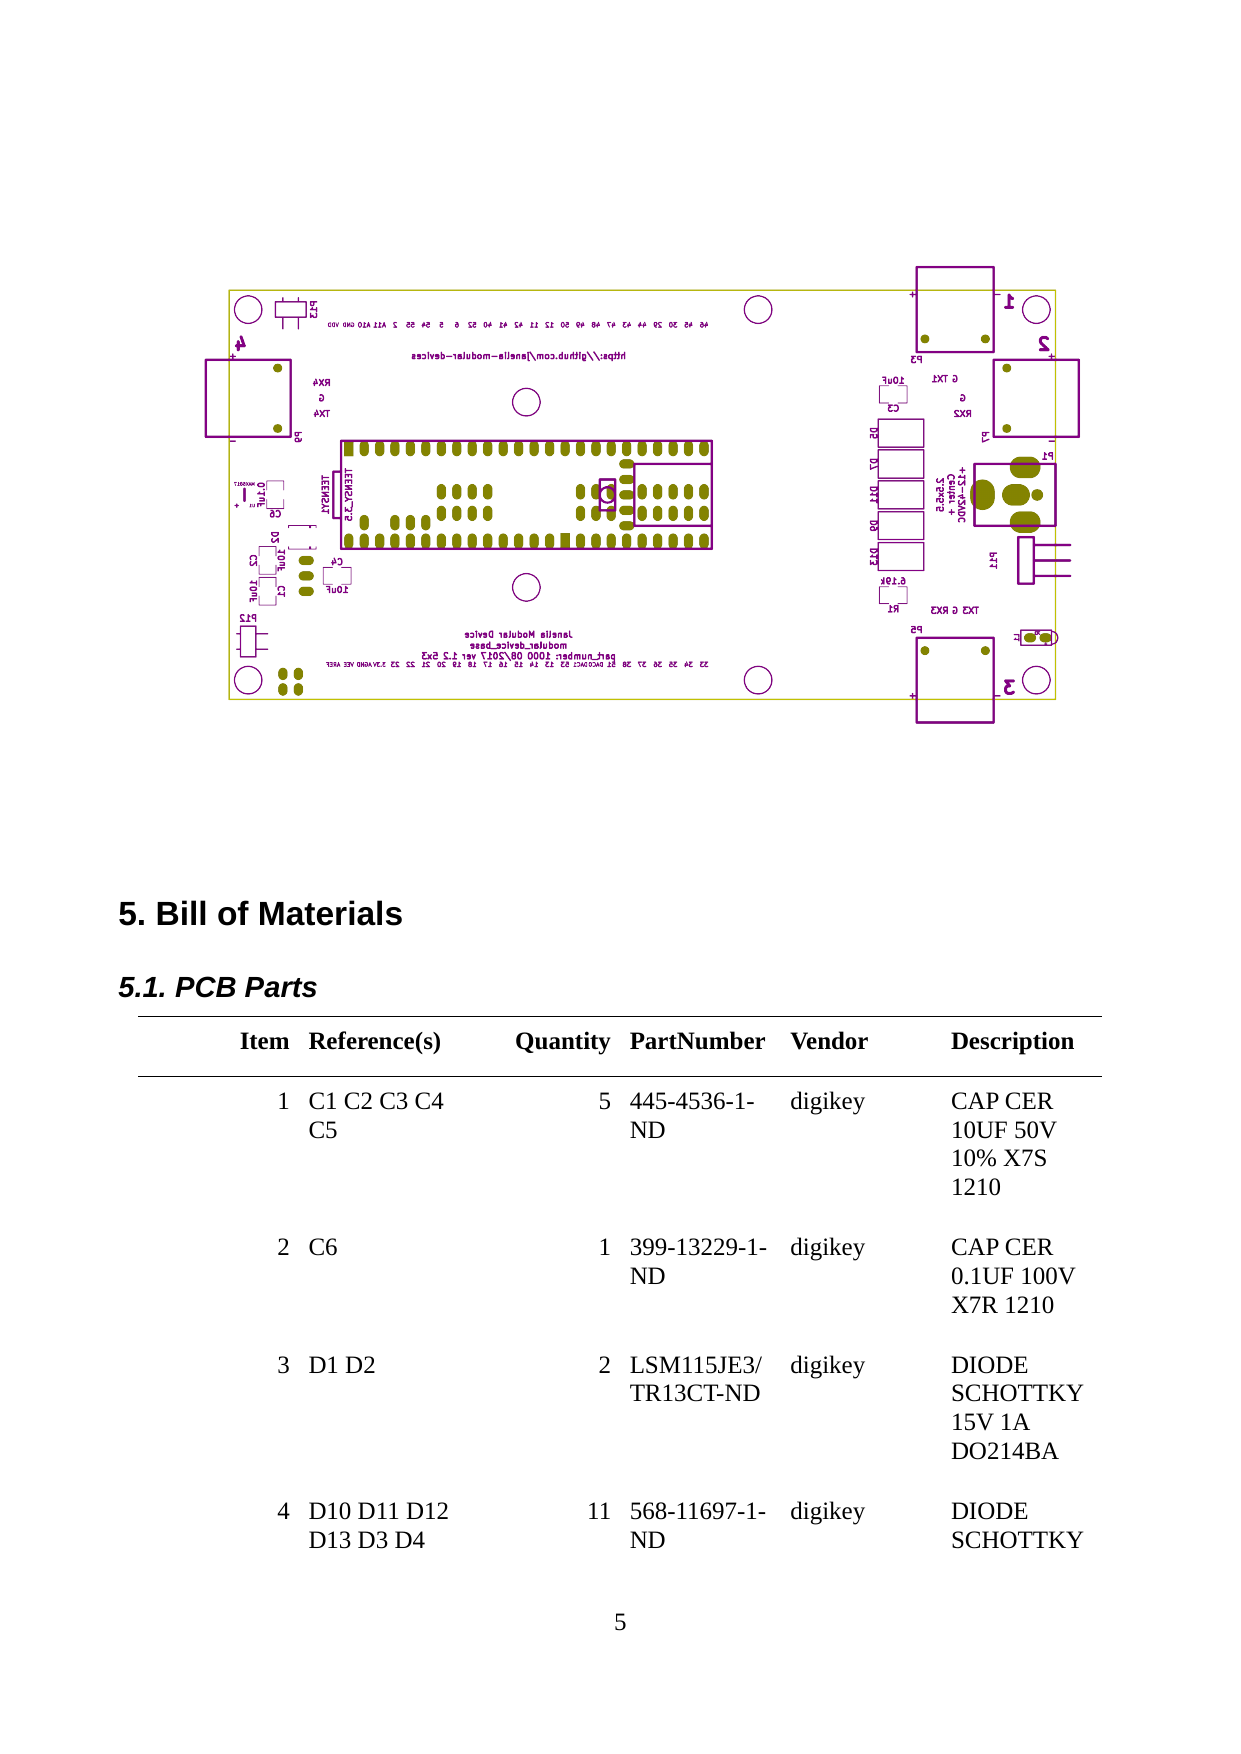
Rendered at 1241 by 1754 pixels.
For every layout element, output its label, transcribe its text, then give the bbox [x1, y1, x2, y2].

table_header Description [941, 1017, 1102, 1076]
table_cell C1 C2 C3 C4 C5 [299, 1077, 459, 1223]
table_cell DIODE SCHOTTKY [941, 1487, 1102, 1575]
table_cell 11 [460, 1487, 620, 1575]
table_cell 445-4536-1-ND [620, 1077, 781, 1223]
table_cell 399-13229-1-ND [620, 1223, 781, 1340]
table_cell 3 [138, 1340, 299, 1487]
table_cell 4 [138, 1487, 299, 1575]
table_cell CAP CER 0.1UF 100V X7R 1210 [941, 1223, 1102, 1340]
table_cell digikey [781, 1077, 941, 1223]
table_header PartNumber [620, 1017, 781, 1076]
table_header Vendor [781, 1017, 941, 1076]
table_cell CAP CER 10UF 50V 10% X7S 1210 [941, 1077, 1102, 1223]
table_cell 2 [138, 1223, 299, 1340]
table_cell D1 D2 [299, 1340, 459, 1487]
table_cell digikey [781, 1340, 941, 1487]
table_cell 2 [460, 1340, 620, 1487]
table_header Item [138, 1017, 299, 1076]
table_cell DIODE SCHOTTKY 15V 1A DO214BA [941, 1340, 1102, 1487]
table_cell 1 [460, 1223, 620, 1340]
table_cell 1 [138, 1077, 299, 1223]
table_cell digikey [781, 1223, 941, 1340]
table_cell digikey [781, 1487, 941, 1575]
table_cell 5 [460, 1077, 620, 1223]
table_header Quantity [460, 1017, 620, 1076]
table_cell LSM115JE3/TR13CT-ND [620, 1340, 781, 1487]
table_cell C6 [299, 1223, 459, 1340]
subtitle PCB Parts [118, 970, 1122, 1004]
table_cell 568-11697-1-ND [620, 1487, 781, 1575]
subtitle Bill of Materials [118, 894, 1122, 933]
table_cell D10 D11 D12 D13 D3 D4 [299, 1487, 459, 1575]
table_header Reference(s) [299, 1017, 459, 1076]
